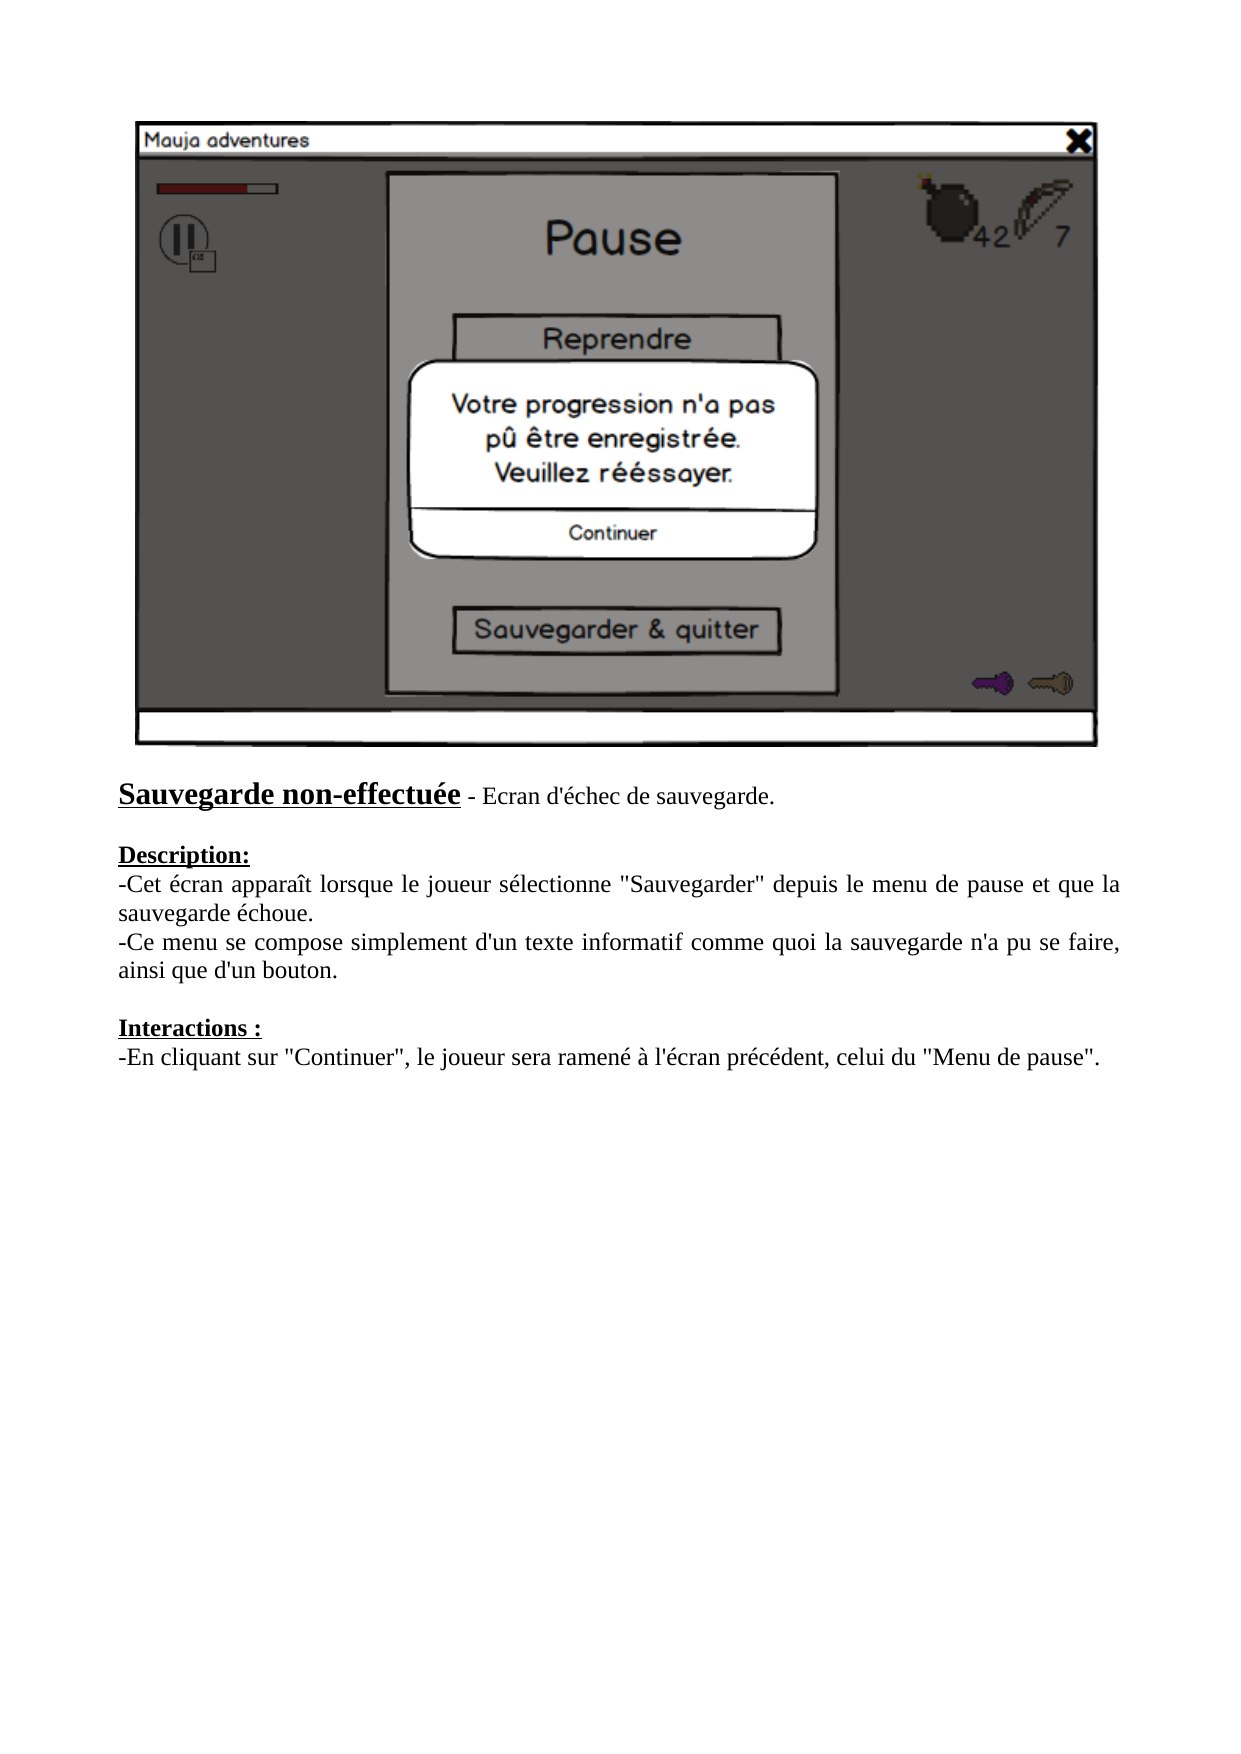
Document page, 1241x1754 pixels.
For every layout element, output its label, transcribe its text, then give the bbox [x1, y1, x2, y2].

text Description: -Cet écran apparaît lorsque le joueur sélectionne "Sauvegarder" depuis le menu de pause et que la sauvegarde échoue. [118, 840, 1122, 927]
text -Ce menu se compose simplement d'un texte informatif comme quoi la sauvegarde n'a pu se faire, ainsi que d'un bouton. [118, 927, 1122, 984]
picture [135, 121, 1106, 747]
text -En cliquant sur "Continuer", le joueur sera ramené à l'écran précédent, celui du "Menu de pause". [118, 1042, 1122, 1070]
text Sauvegarde non-effectuée - Ecran d'échec de sauvegarde. [118, 776, 1122, 812]
text Interactions : [118, 984, 1122, 1042]
